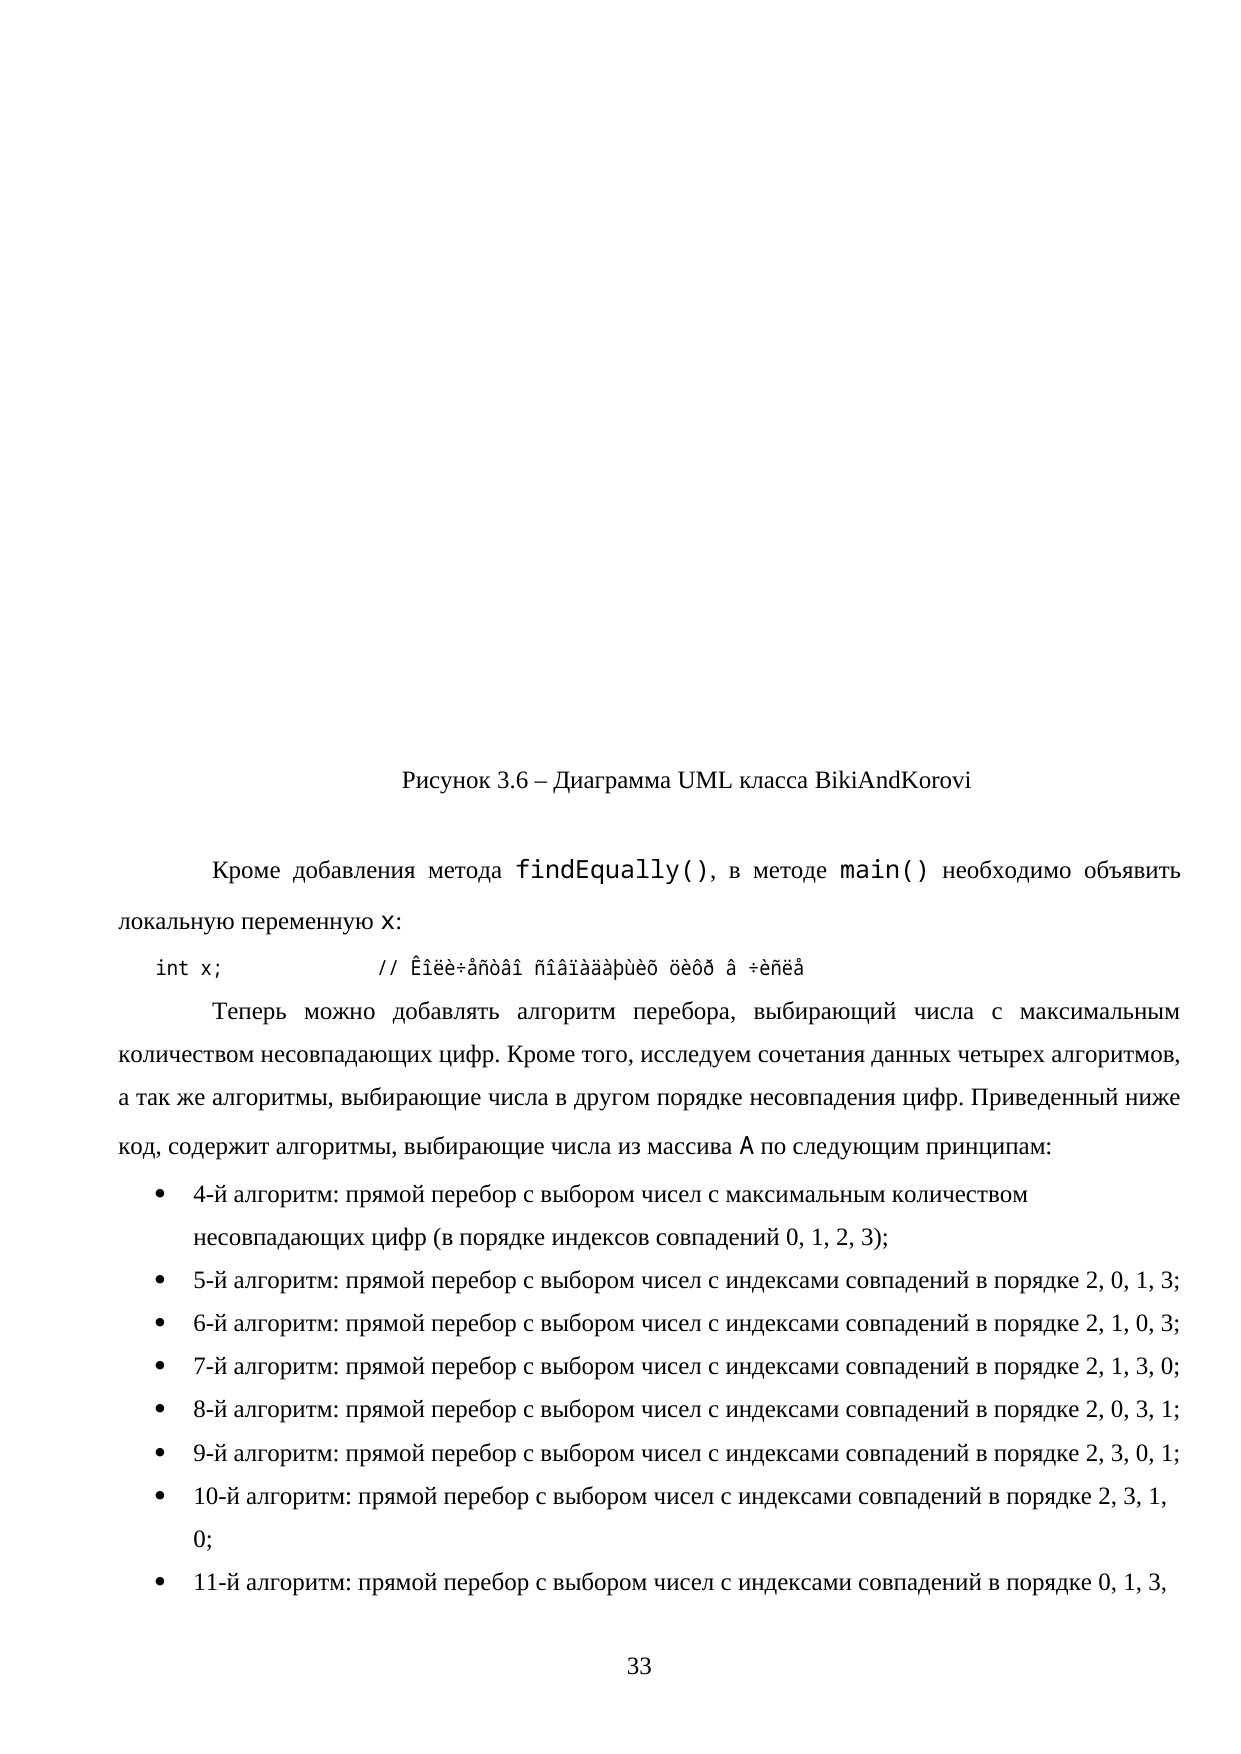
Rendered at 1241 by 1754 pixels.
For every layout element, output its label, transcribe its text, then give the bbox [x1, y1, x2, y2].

text Рисунок 3.6 – Диаграмма UML класса BikiAndKorovi [118, 765, 1181, 794]
list 11-й алгоритм: прямой перебор с выбором чисел с индексами совпадений в порядке 0, 1, 3, 2; [156, 1567, 1181, 1596]
list 10-й алгоритм: прямой перебор с выбором чисел с индексами совпадений в порядке 2, 3, 1, 0; [156, 1481, 1181, 1553]
text Кроме добавления метода findEqually(), в методе main() необходимо объявить локальную переменную x: [118, 851, 1181, 936]
list 5-й алгоритм: прямой перебор с выбором чисел с индексами совпадений в порядке 2, 0, 1, 3; [156, 1265, 1181, 1294]
text Теперь можно добавлять алгоритм перебора, выбирающий числа с максимальным количеством несовпадающих цифр. Кроме того, исследуем сочетания данных четырех алгоритмов, а так же алгоритмы, выбирающие числа в другом порядке несовпадения цифр. Приведенный ниже код, содержит алгоритмы, выбирающие числа из массива A по следующим принципам: [118, 996, 1181, 1162]
list 8-й алгоритм: прямой перебор с выбором чисел с индексами совпадений в порядке 2, 0, 3, 1; [156, 1394, 1181, 1423]
list 6-й алгоритм: прямой перебор с выбором чисел с индексами совпадений в порядке 2, 1, 0, 3; [156, 1308, 1181, 1337]
text int x; // Êîëè÷åñòâî ñîâïàäàþùèõ öèôð â ÷èñëå [155, 953, 1181, 982]
list 7-й алгоритм: прямой перебор с выбором чисел с индексами совпадений в порядке 2, 1, 3, 0; [156, 1351, 1181, 1380]
list 9-й алгоритм: прямой перебор с выбором чисел с индексами совпадений в порядке 2, 3, 0, 1; [156, 1438, 1181, 1466]
list 4-й алгоритм: прямой перебор с выбором чисел с максимальным количеством несовпадающих цифр (в порядке индексов совпадений 0, 1, 2, 3); [156, 1179, 1181, 1251]
text 0100090000032a0200000200a20100000000a201000026060f003a03574d4643010000000000010056560000000001000000180300000000000018030000010000006c0000000000000000000000350000006f00000000000000000000000c1a0000c41d000020454d4600000100180300001200000002000000000000000000000000000000981200009e1a0000ca0000002001000000000000000000000000000022130300cb660400160000000c000000180000000a00000010000000000000000000000009000000100000002706000008070000250000000c0000000e000080250000000c0000000e000080120000000c00000001000000520000007001000001000000a4ffffff00000000000000000000000090010000000000cc04400022430061006c006900620072006900000000000000000000000000000000000000000000000000000000000000000000000000000000000000000000000000000000001500a4a215001000000008a6150088a315005251f85708a6150000a315001000000070a41500eca515002451f85708a6150000a31500200000004964055900a3150008a6150020000000ffffffffac417800d0640559ffffffffffff0180ffff0180cfff0180ffffffff006b0000000800000008000022b6fb5801000000000000005802000025000000372e9001cc00020f0502020204030204ff0200e0ffac004001000000000000009f01000000000000430061006c006900620072000000000000000000c8a31500dee30459e88dde5928a7150034a315009c38fd58250000000100000070a3150070a31500e878fb582500000098a31500ac4178006476000800000000250000000c00000001000000250000000c00000001000000250000000c00000001000000180000000c0000000000000254000000540000000000000000000000350000006f000000010000005fcc87403f4087400000000057000000010000004c000000040000000000000000000000270600000807000050000000200035003600000046000000280000001c0000004744494302000000ffffffffffffffff2806000009070000000000004600000014000000080000004744494303000000250000000c0000000e000080250000000c0000000e0000800e000000140000000000000010000000140000000400000003010800050000000b0200000000050000000c0245010b01040000002e0118001c000000fb020300010000000000bc02000000cc0102022253797374656d003f00003f3f000000003f3f00000000000001003f3f3f3f3f00040000002d010000040000002d01000004000000020101001c000000fb02efff0000000000009001000000cc0440002243616c6962726900000000000000000000000000000000000000000000000000040000002d010100040000002d010100040000002d010100050000000902000000020d000000320a1000000001000400000000000b01450120000900040000002d010000040000002d010000030000000000 [118, 118, 1181, 751]
